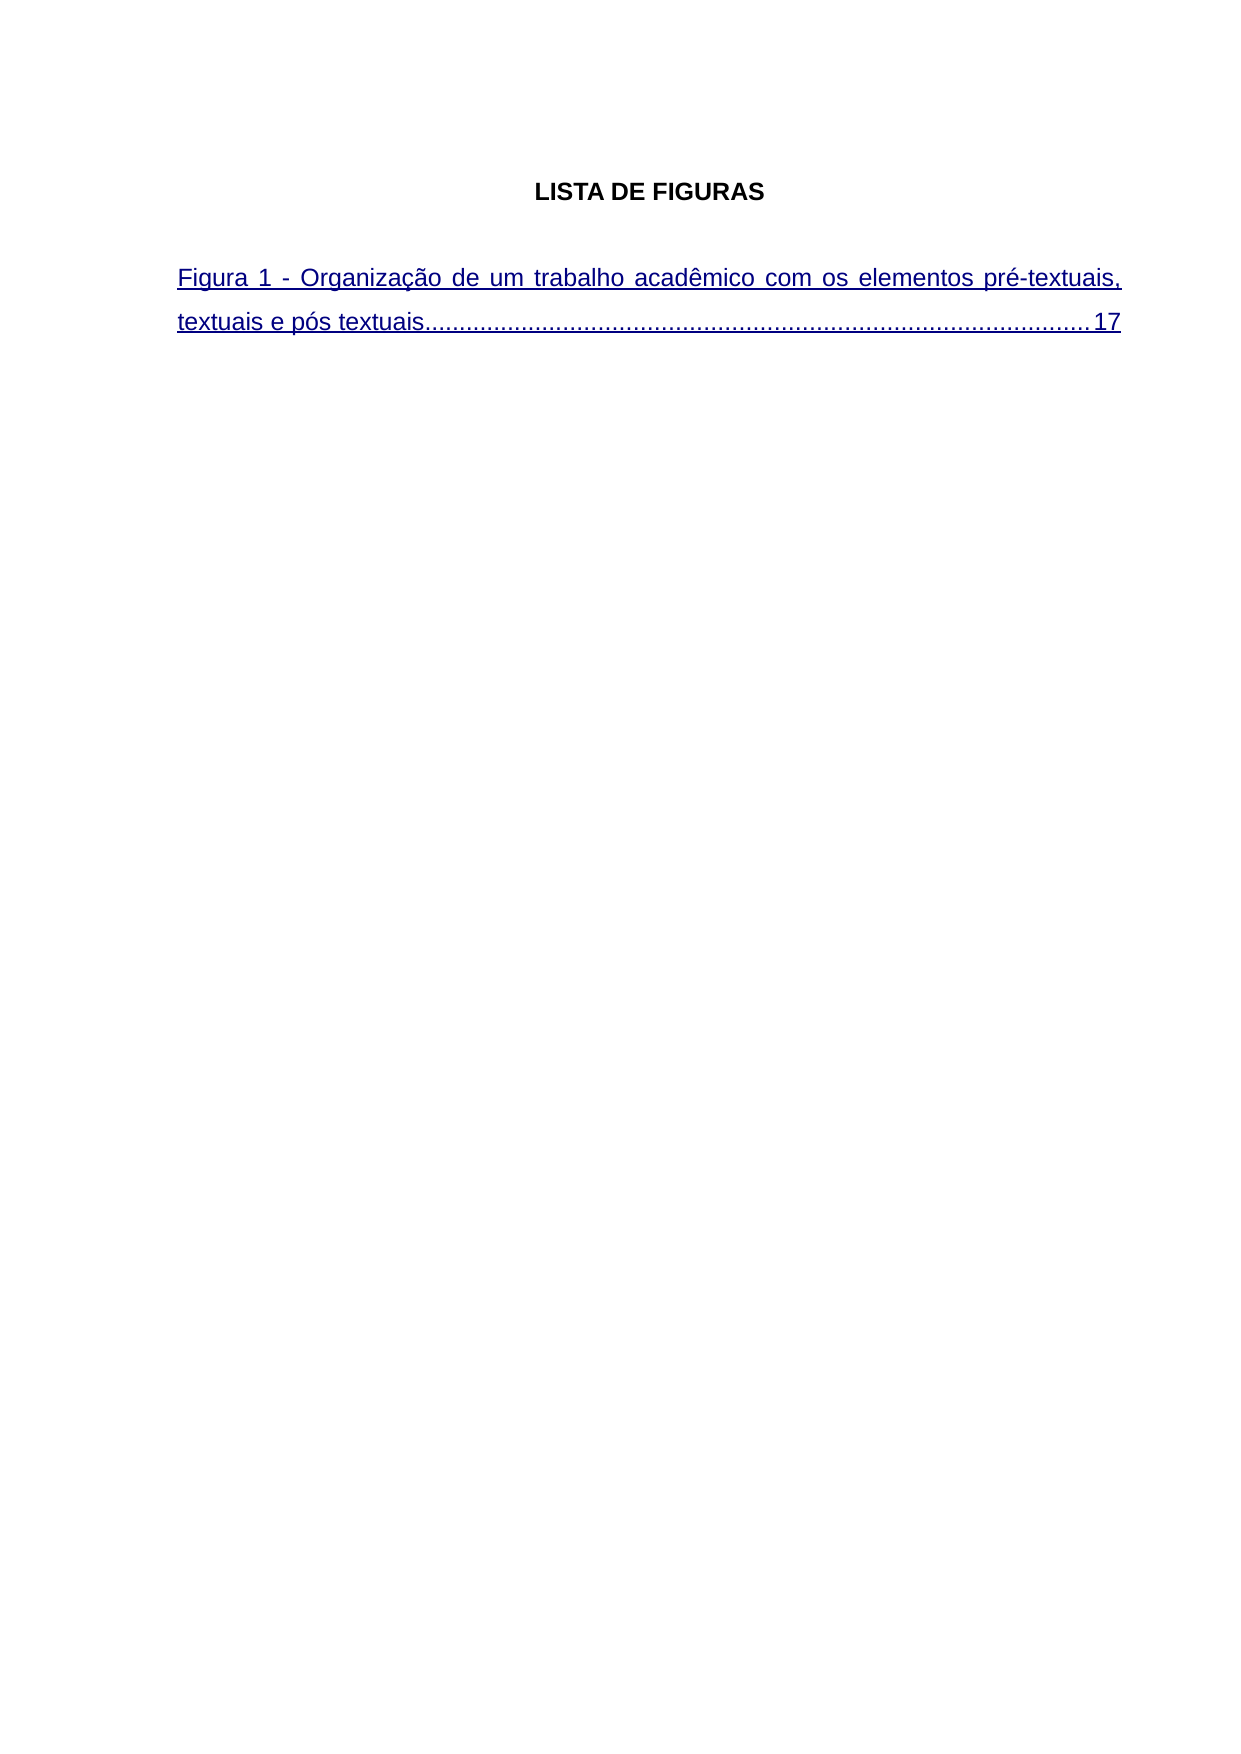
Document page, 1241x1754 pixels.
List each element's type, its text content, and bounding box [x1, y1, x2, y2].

text Figura 1 - Organização de um trabalho acadêmico com os elementos pré-textuais, textuais e pós textuais 17 [177, 290, 1122, 335]
text LISTA DE FIGURAS [177, 177, 1122, 206]
text Figura 1 - Organização de um trabalho acadêmico com os elementos pré-textuais, textuais e pós textuais 17 [177, 263, 1122, 288]
